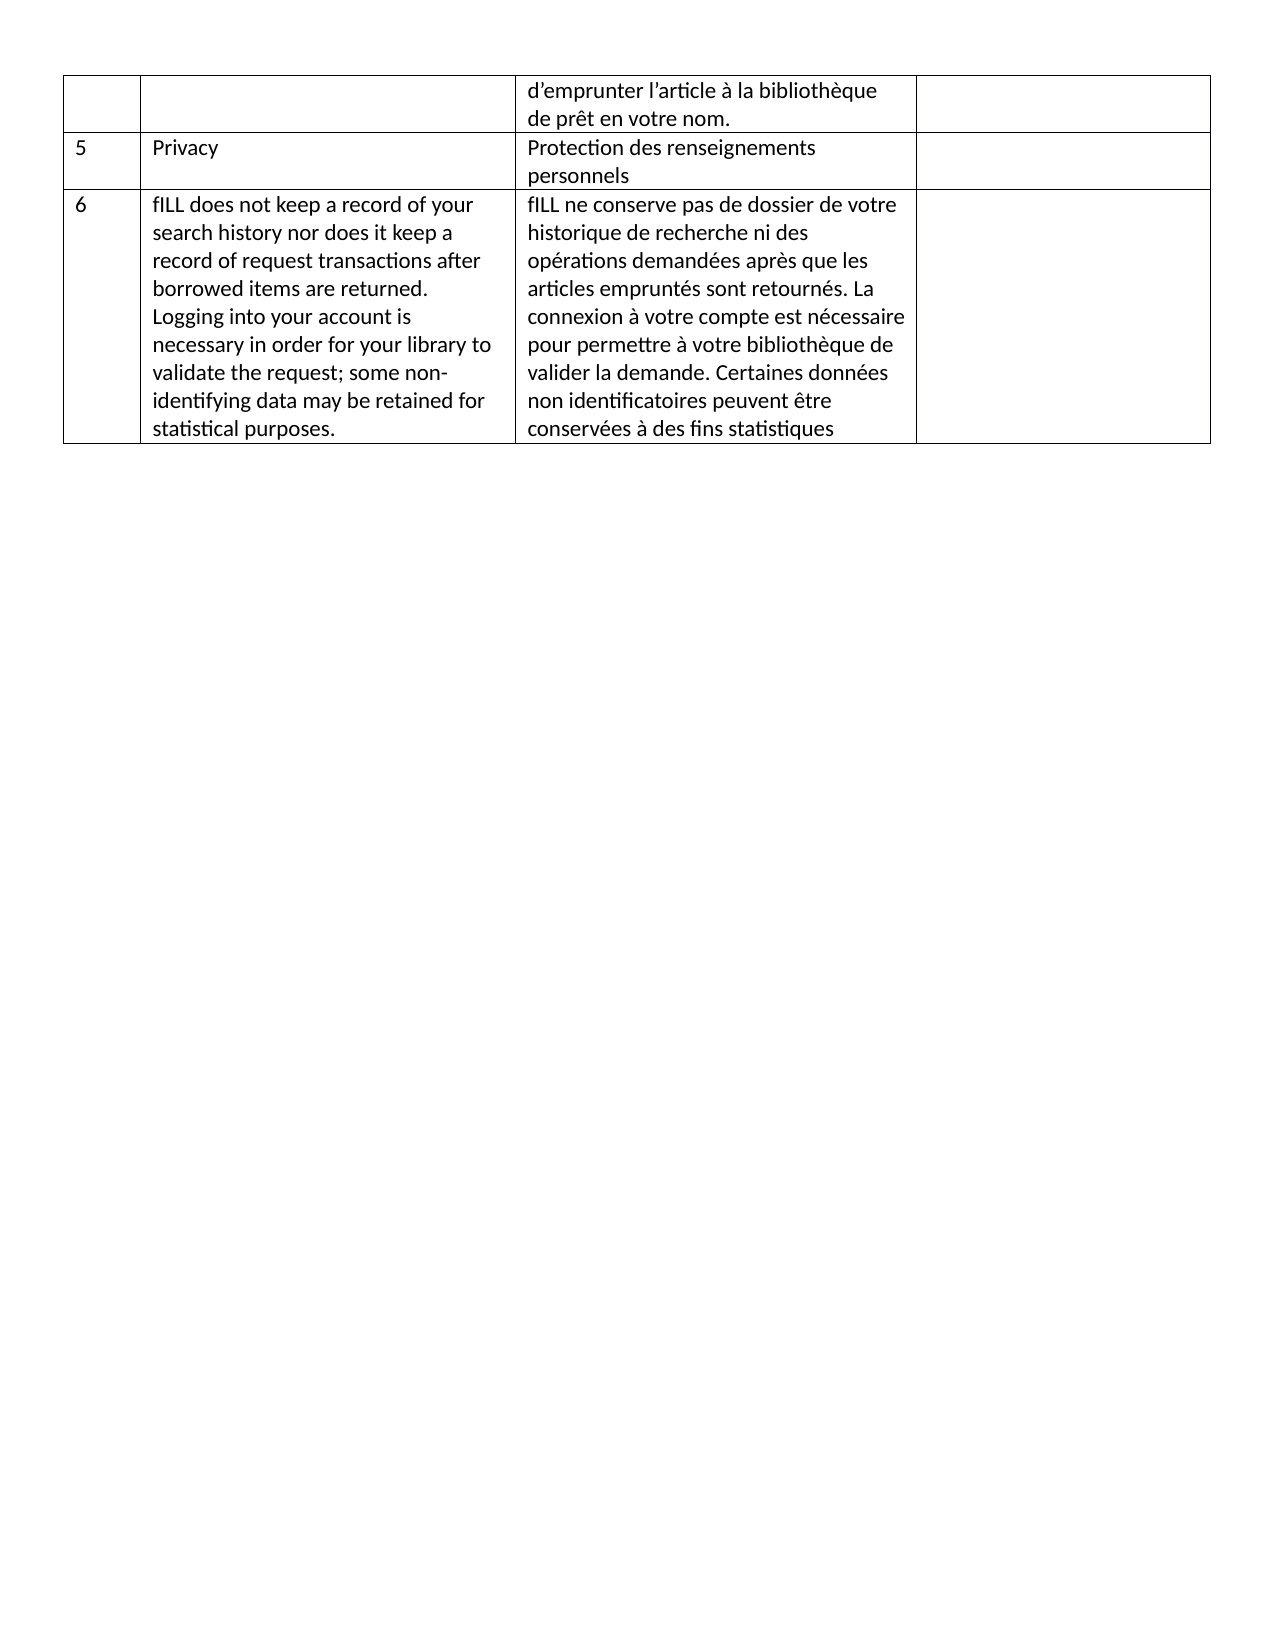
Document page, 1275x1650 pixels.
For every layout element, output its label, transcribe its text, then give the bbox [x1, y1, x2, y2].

table_cell 5 [64, 133, 140, 189]
table_cell [917, 76, 1210, 132]
table_cell fILL does not keep a record of your search history nor does it keep a record of request transactions after borrowed items are returned. Logging into your account is necessary in order for your library to validate the request; some non-identifying data may be retained for statistical purposes. [141, 190, 515, 442]
table_cell 6 [64, 190, 140, 442]
table_cell d’emprunter l’article à la bibliothèque de prêt en votre nom. [516, 76, 916, 132]
table_cell [917, 133, 1210, 189]
table_cell [917, 190, 1210, 442]
table_cell [64, 76, 140, 132]
table_cell Privacy [141, 133, 515, 189]
table_cell Protection des renseignements personnels [516, 133, 916, 189]
table_cell [141, 76, 515, 132]
table_cell fILL ne conserve pas de dossier de votre historique de recherche ni des opérations demandées après que les articles empruntés sont retournés. La connexion à votre compte est nécessaire pour permettre à votre bibliothèque de valider la demande. Certaines données non identificatoires peuvent être conservées à des fins statistiques [516, 190, 916, 442]
